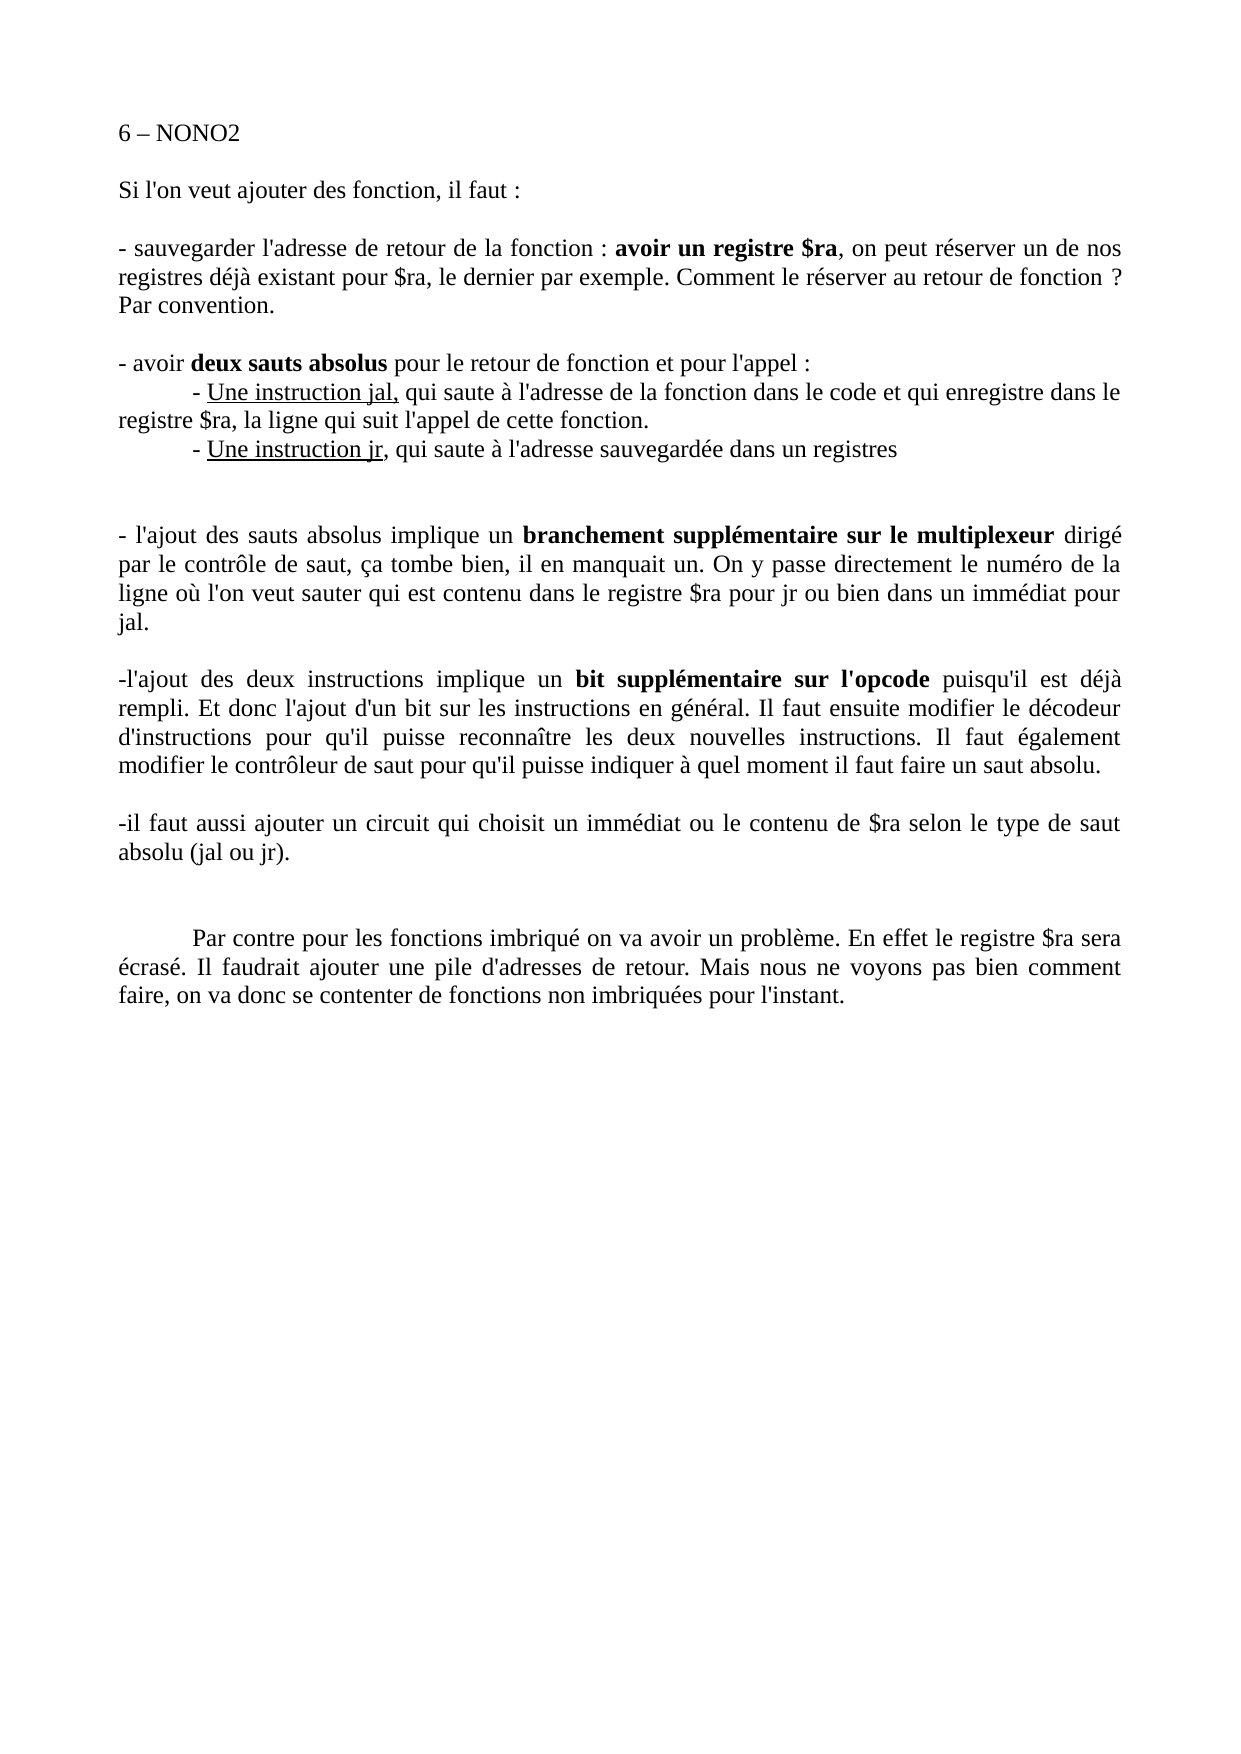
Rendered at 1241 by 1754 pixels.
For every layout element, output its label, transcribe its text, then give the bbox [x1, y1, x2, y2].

text - sauvegarder l'adresse de retour de la fonction : avoir un registre $ra, on peut réserver un de nos registres déjà existant pour $ra, le dernier par exemple. Comment le réserver au retour de fonction ? Par convention. [118, 233, 1122, 319]
text - Une instruction jal, qui saute à l'adresse de la fonction dans le code et qui enregistre dans le registre $ra, la ligne qui suit l'appel de cette fonction. [118, 377, 1122, 434]
text - l'ajout des sauts absolus implique un branchement supplémentaire sur le multiplexeur dirigé par le contrôle de saut, ça tombe bien, il en manquait un. On y passe directement le numéro de la ligne où l'on veut sauter qui est contenu dans le registre $ra pour jr ou bien dans un immédiat pour jal. [118, 521, 1122, 636]
text - avoir deux sauts absolus pour le retour de fonction et pour l'appel : [118, 348, 1122, 377]
text Si l'on veut ajouter des fonction, il faut : [118, 176, 1122, 204]
text -l'ajout des deux instructions implique un bit supplémentaire sur l'opcode puisqu'il est déjà rempli. Et donc l'ajout d'un bit sur les instructions en général. Il faut ensuite modifier le décodeur d'instructions pour qu'il puisse reconnaître les deux nouvelles instructions. Il faut également modifier le contrôleur de saut pour qu'il puisse indiquer à quel moment il faut faire un saut absolu. [118, 664, 1122, 779]
text 6 – NONO2 [118, 118, 1122, 147]
text - Une instruction jr, qui saute à l'adresse sauvegardée dans un registres [118, 434, 1122, 463]
text -il faut aussi ajouter un circuit qui choisit un immédiat ou le contenu de $ra selon le type de saut absolu (jal ou jr). [118, 808, 1122, 866]
text Par contre pour les fonctions imbriqué on va avoir un problème. En effet le registre $ra sera écrasé. Il faudrait ajouter une pile d'adresses de retour. Mais nous ne voyons pas bien comment faire, on va donc se contenter de fonctions non imbriquées pour l'instant. [118, 923, 1122, 1009]
